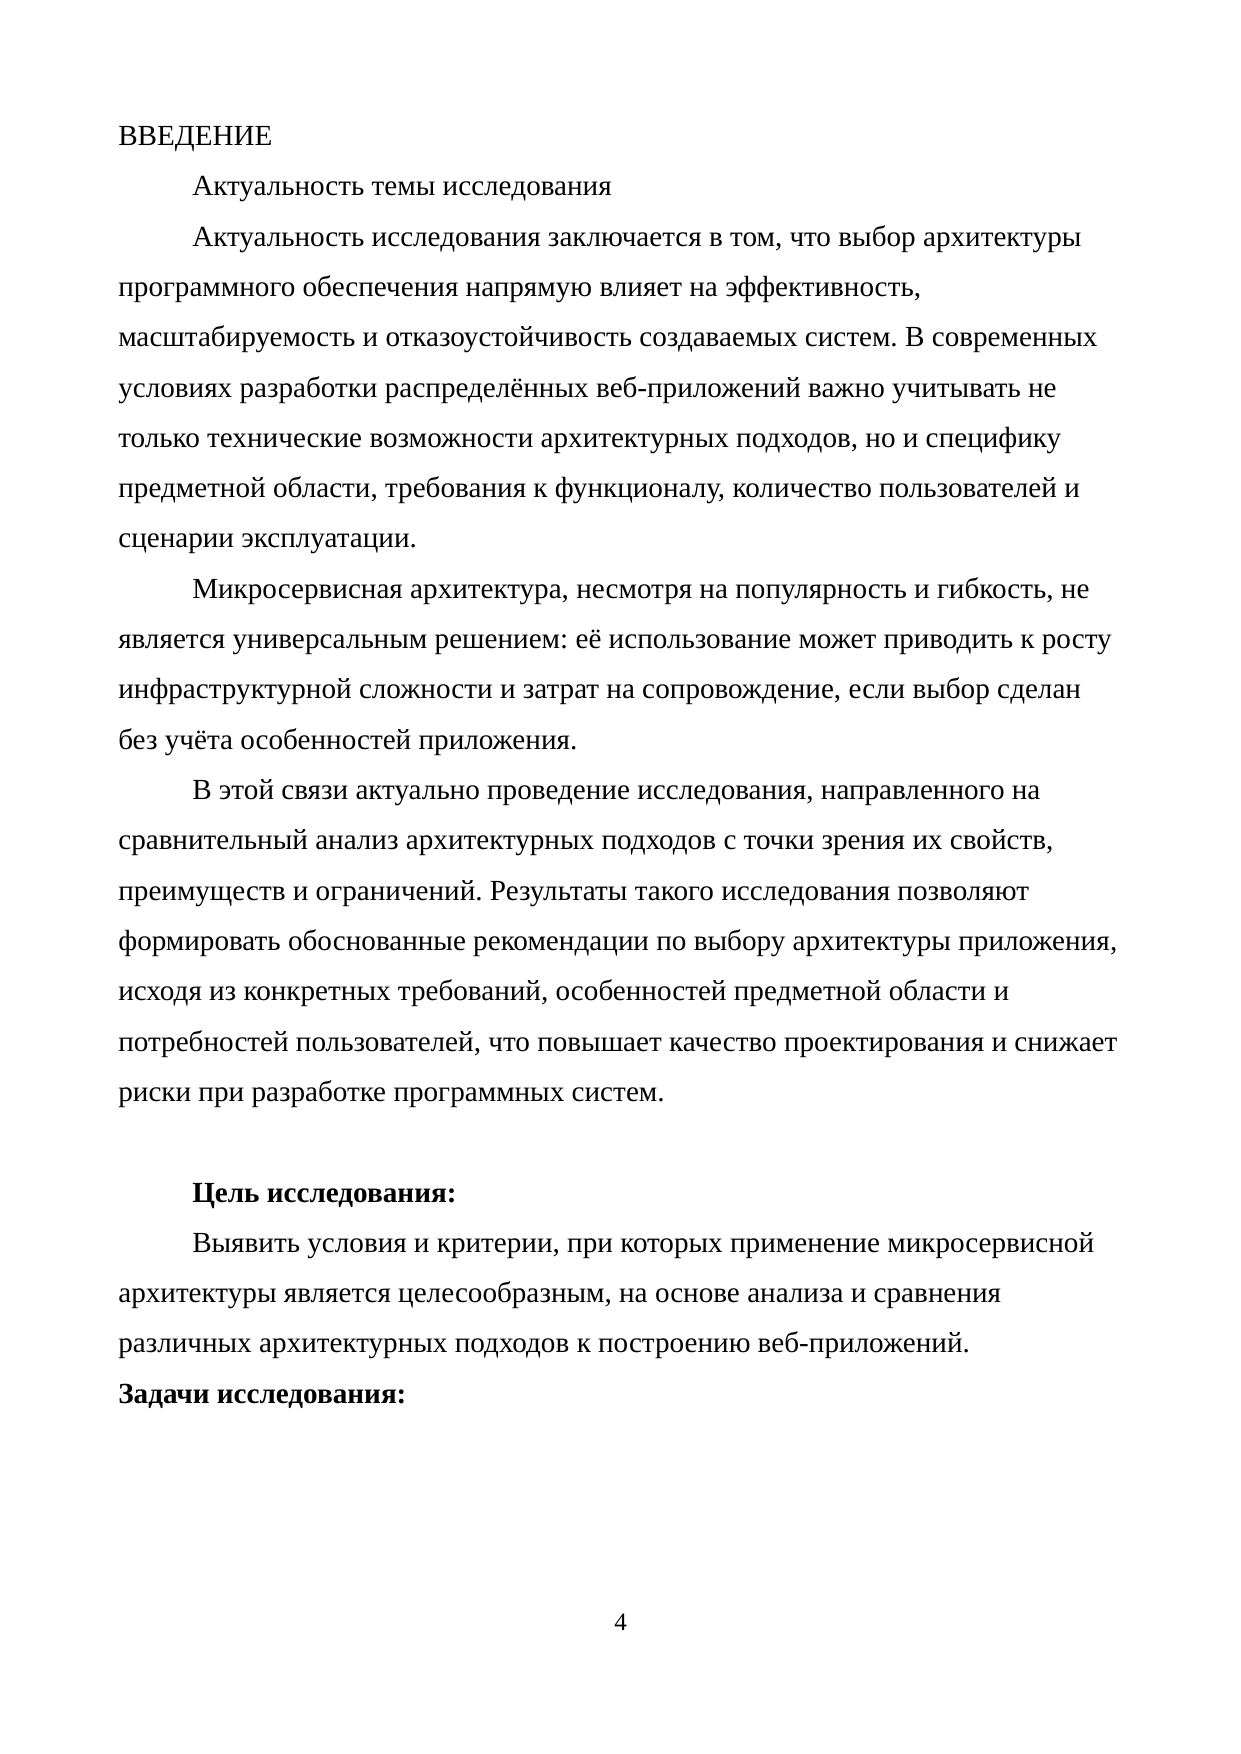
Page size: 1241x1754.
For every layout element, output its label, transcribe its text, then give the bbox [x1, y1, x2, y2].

text Цель исследования: [118, 1175, 1122, 1208]
text Актуальность темы исследования [118, 168, 1122, 202]
text ВВЕДЕНИЕ [118, 118, 1122, 152]
text Задачи исследования: [118, 1376, 1122, 1409]
text Микросервисная архитектура, несмотря на популярность и гибкость, не является универсальным решением: её использование может приводить к росту инфраструктурной сложности и затрат на сопровождение, если выбор сделан без учёта особенностей приложения. [118, 571, 1122, 755]
text Выявить условия и критерии, при которых применение микросервисной архитектуры является целесообразным, на основе анализа и сравнения различных архитектурных подходов к построению веб-приложений. [118, 1225, 1122, 1359]
text Актуальность исследования заключается в том, что выбор архитектуры программного обеспечения напрямую влияет на эффективность, масштабируемость и отказоустойчивость создаваемых систем. В современных условиях разработки распределённых веб-приложений важно учитывать не только технические возможности архитектурных подходов, но и специфику предметной области, требования к функционалу, количество пользователей и сценарии эксплуатации. [118, 219, 1122, 554]
text В этой связи актуально проведение исследования, направленного на сравнительный анализ архитектурных подходов с точки зрения их свойств, преимуществ и ограничений. Результаты такого исследования позволяют формировать обоснованные рекомендации по выбору архитектуры приложения, исходя из конкретных требований, особенностей предметной области и потребностей пользователей, что повышает качество проектирования и снижает риски при разработке программных систем. [118, 772, 1122, 1108]
